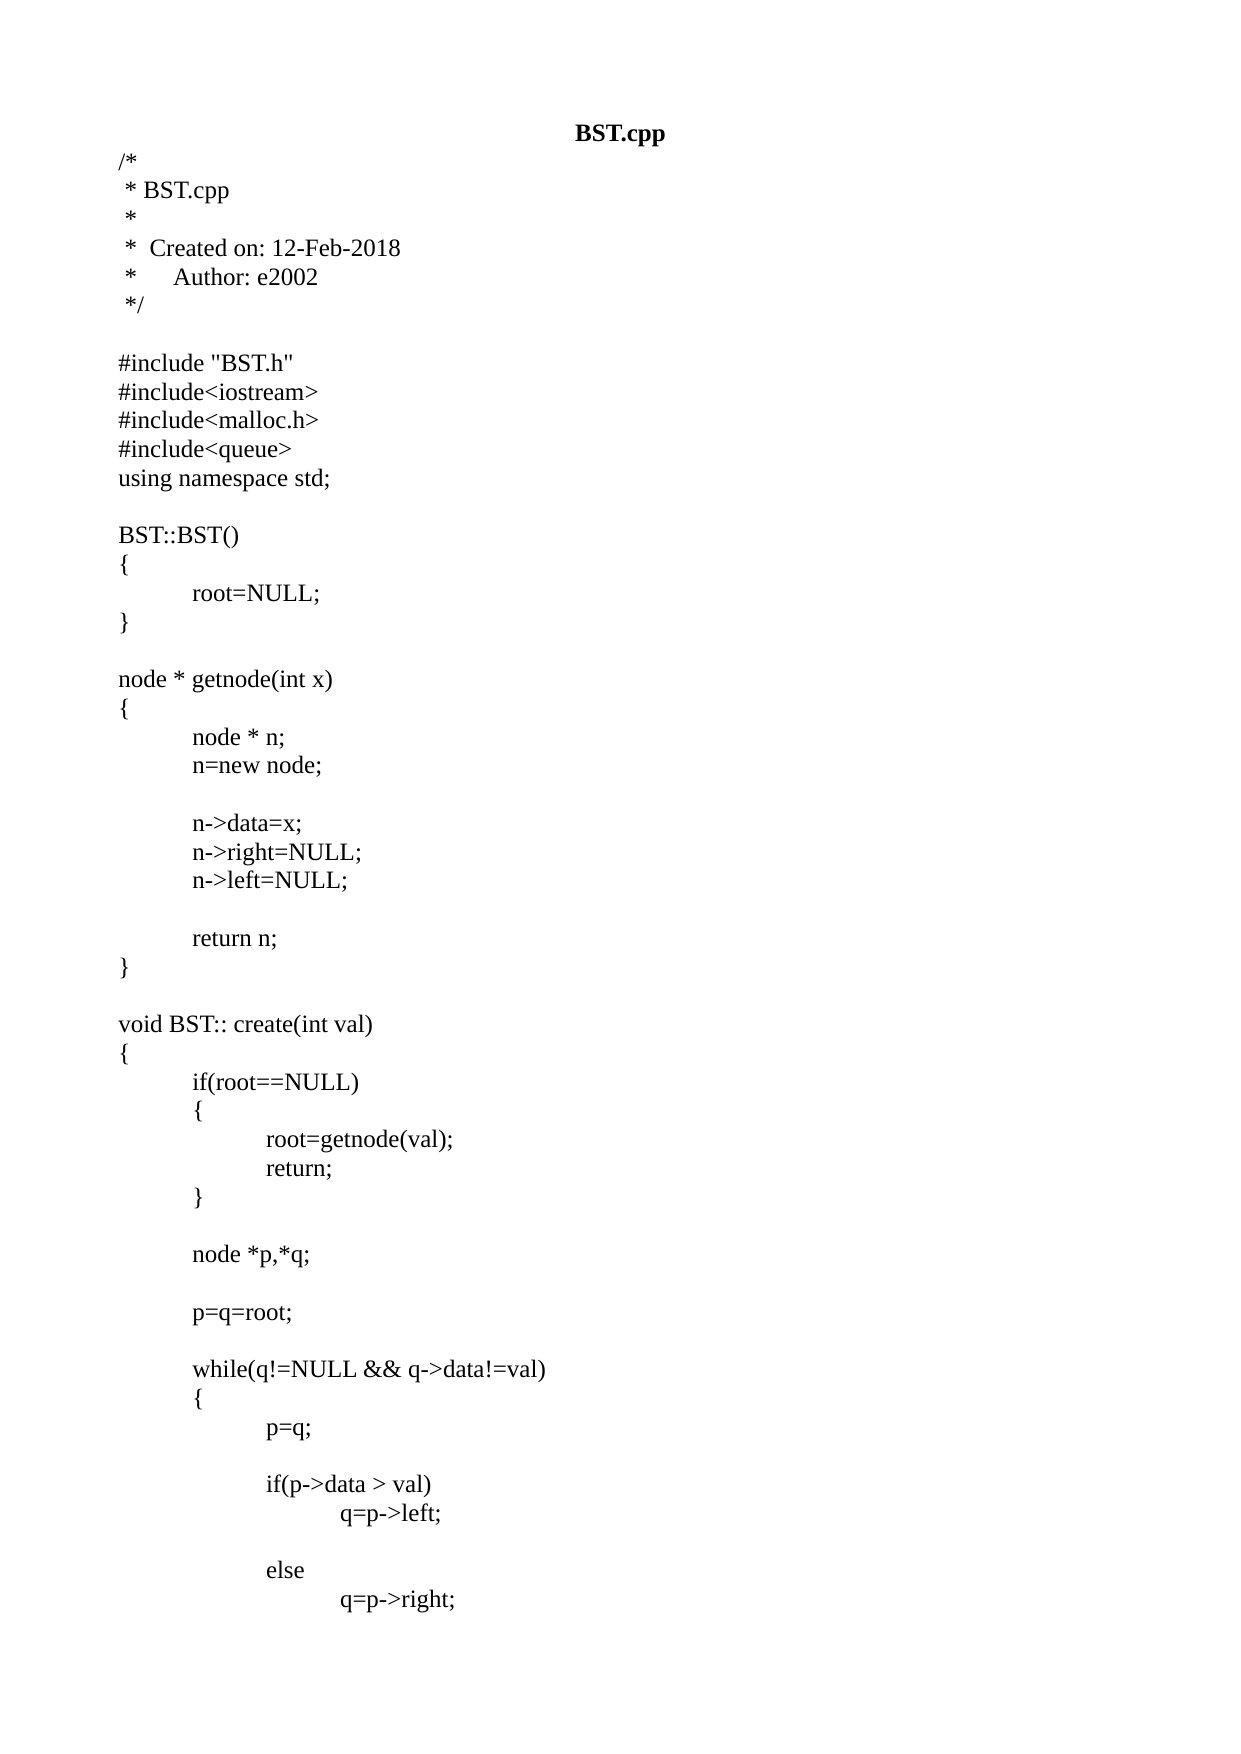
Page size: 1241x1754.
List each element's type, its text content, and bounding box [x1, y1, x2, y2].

text p=q=root; [118, 1297, 1122, 1326]
text { [118, 693, 1122, 722]
text p=q; [118, 1412, 1122, 1441]
text } [118, 1182, 1122, 1211]
text using namespace std; [118, 463, 1122, 492]
text n->left=NULL; [118, 866, 1122, 894]
text */ [118, 291, 1122, 319]
text { [118, 1383, 1122, 1412]
text * BST.cpp [118, 176, 1122, 204]
text n->data=x; [118, 808, 1122, 837]
text BST::BST() [118, 521, 1122, 549]
text return; [118, 1153, 1122, 1182]
text if(p->data > val) [118, 1469, 1122, 1498]
text BST.cpp [118, 118, 1122, 147]
text node * n; [118, 722, 1122, 751]
text q=p->left; [118, 1498, 1122, 1527]
text * [118, 204, 1122, 233]
text * Author: e2002 [118, 262, 1122, 291]
text else [118, 1556, 1122, 1584]
text n->right=NULL; [118, 837, 1122, 866]
text { [118, 1038, 1122, 1067]
text } [118, 952, 1122, 981]
text root=NULL; [118, 578, 1122, 607]
text root=getnode(val); [118, 1124, 1122, 1153]
text { [118, 549, 1122, 578]
text #include "BST.h" [118, 348, 1122, 377]
text #include<malloc.h> [118, 406, 1122, 434]
text node * getnode(int x) [118, 664, 1122, 693]
text return n; [118, 923, 1122, 952]
text /* [118, 147, 1122, 176]
text node *p,*q; [118, 1239, 1122, 1268]
text q=p->right; [118, 1584, 1122, 1613]
text if(root==NULL) [118, 1067, 1122, 1096]
text #include<queue> [118, 434, 1122, 463]
text while(q!=NULL && q->data!=val) [118, 1354, 1122, 1383]
text n=new node; [118, 751, 1122, 779]
text void BST:: create(int val) [118, 1009, 1122, 1038]
text * Created on: 12-Feb-2018 [118, 233, 1122, 262]
text } [118, 607, 1122, 636]
text #include<iostream> [118, 377, 1122, 406]
text { [118, 1096, 1122, 1124]
